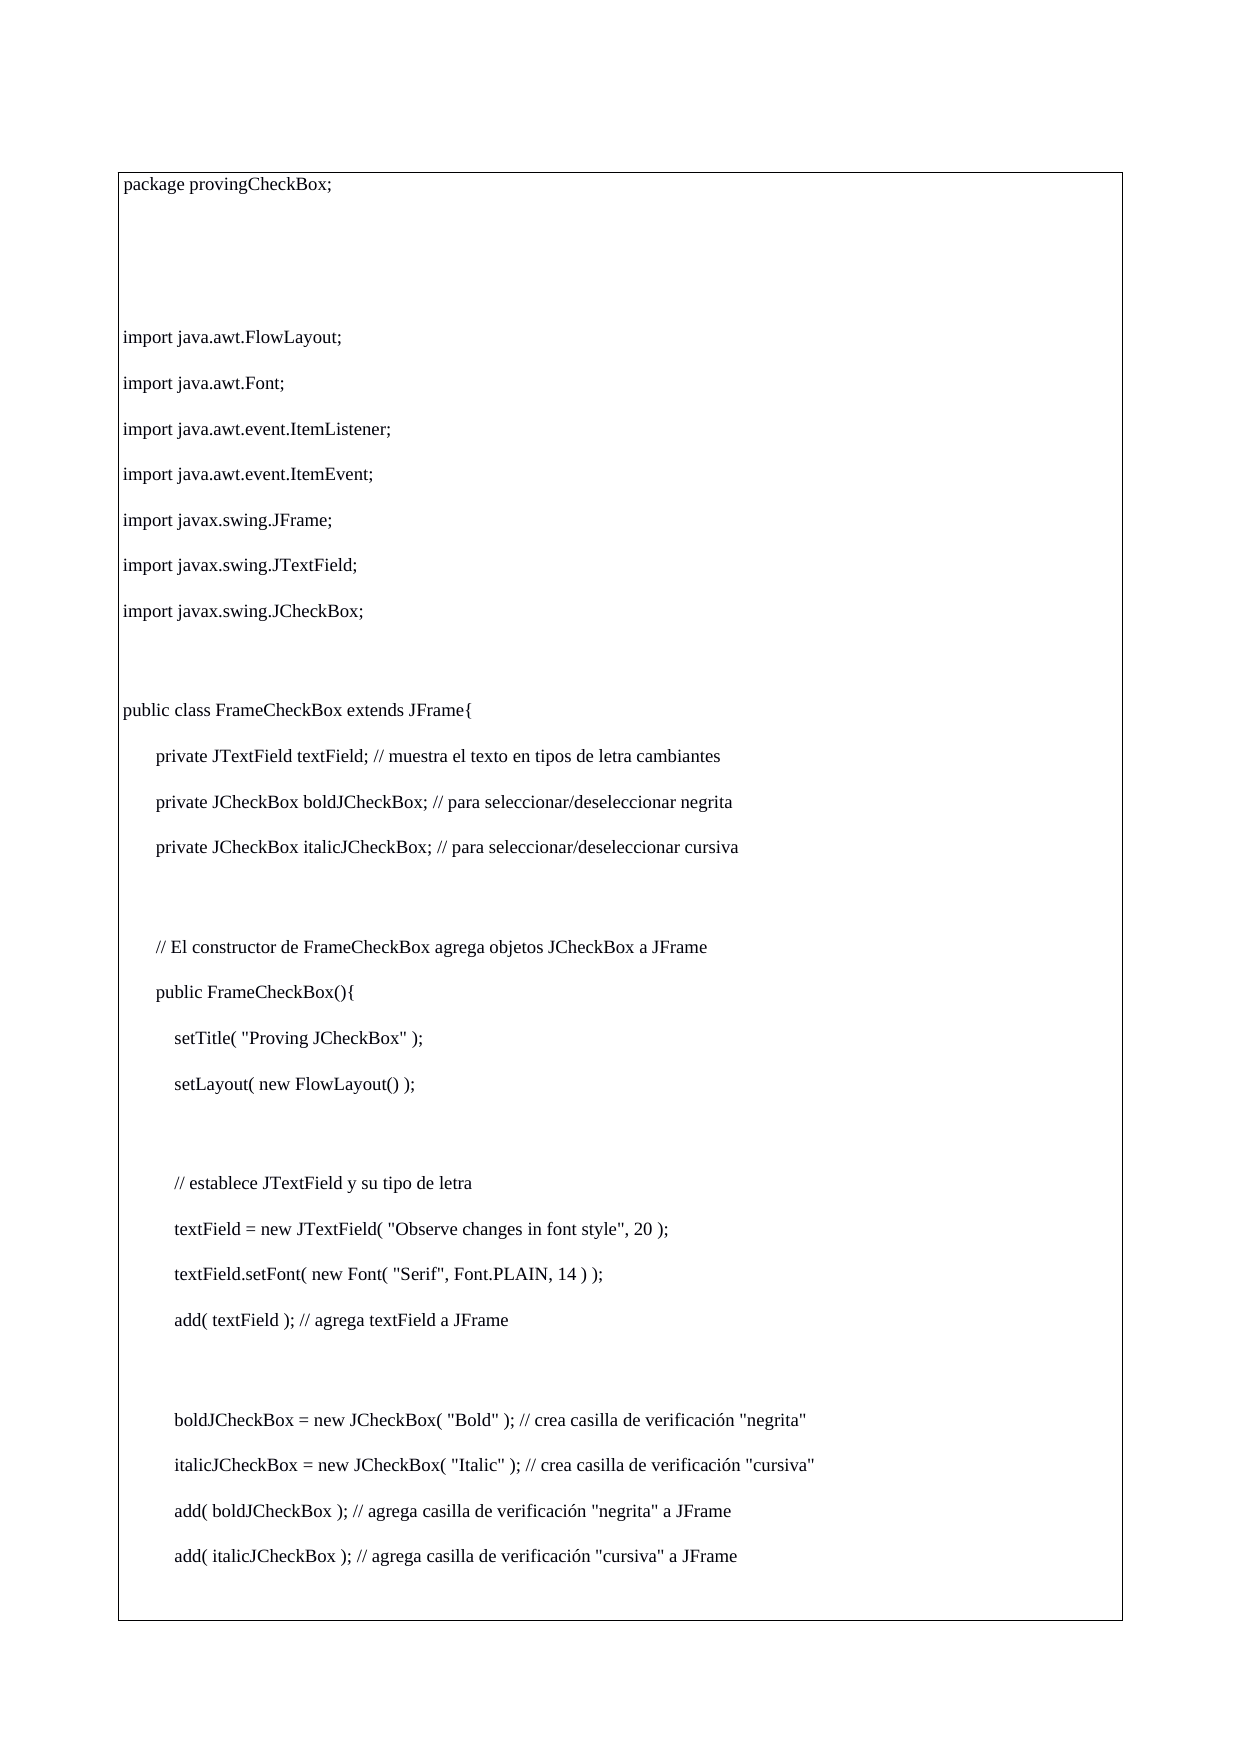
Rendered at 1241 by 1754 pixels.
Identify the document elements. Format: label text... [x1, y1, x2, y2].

text import javax.swing.JCheckBox; [119, 599, 1122, 621]
text import java.awt.FlowLayout; [119, 326, 1122, 348]
text italicJCheckBox = new JCheckBox( "Italic" ); // crea casilla de verificación "cursiva" [119, 1453, 1122, 1476]
text public class FrameCheckBox extends JFrame{ [119, 699, 1122, 721]
text // El constructor de FrameCheckBox agrega objetos JCheckBox a JFrame [119, 935, 1122, 957]
text // establece JTextField y su tipo de letra [119, 1172, 1122, 1194]
text import javax.swing.JTextField; [119, 554, 1122, 576]
text setTitle( "Proving JCheckBox" ); [119, 1026, 1122, 1048]
text import java.awt.event.ItemEvent; [119, 462, 1122, 484]
text import java.awt.Font; [119, 371, 1122, 393]
text import java.awt.event.ItemListener; [119, 417, 1122, 439]
text add( textField ); // agrega textField a JFrame [119, 1308, 1122, 1331]
text setLayout( new FlowLayout() ); [119, 1072, 1122, 1094]
text package provingCheckBox; [119, 173, 1122, 194]
text add( boldJCheckBox ); // agrega casilla de verificación "negrita" a JFrame [119, 1499, 1122, 1521]
text public FrameCheckBox(){ [119, 981, 1122, 1003]
text private JCheckBox boldJCheckBox; // para seleccionar/deseleccionar negrita [119, 790, 1122, 812]
text boldJCheckBox = new JCheckBox( "Bold" ); // crea casilla de verificación "negrita" [119, 1408, 1122, 1430]
text add( italicJCheckBox ); // agrega casilla de verificación "cursiva" a JFrame [119, 1545, 1122, 1567]
text import javax.swing.JFrame; [119, 508, 1122, 530]
text textField.setFont( new Font( "Serif", Font.PLAIN, 14 ) ); [119, 1263, 1122, 1285]
text private JTextField textField; // muestra el texto en tipos de letra cambiantes [119, 744, 1122, 767]
text textField = new JTextField( "Observe changes in font style", 20 ); [119, 1217, 1122, 1239]
text private JCheckBox italicJCheckBox; // para seleccionar/deseleccionar cursiva [119, 836, 1122, 858]
